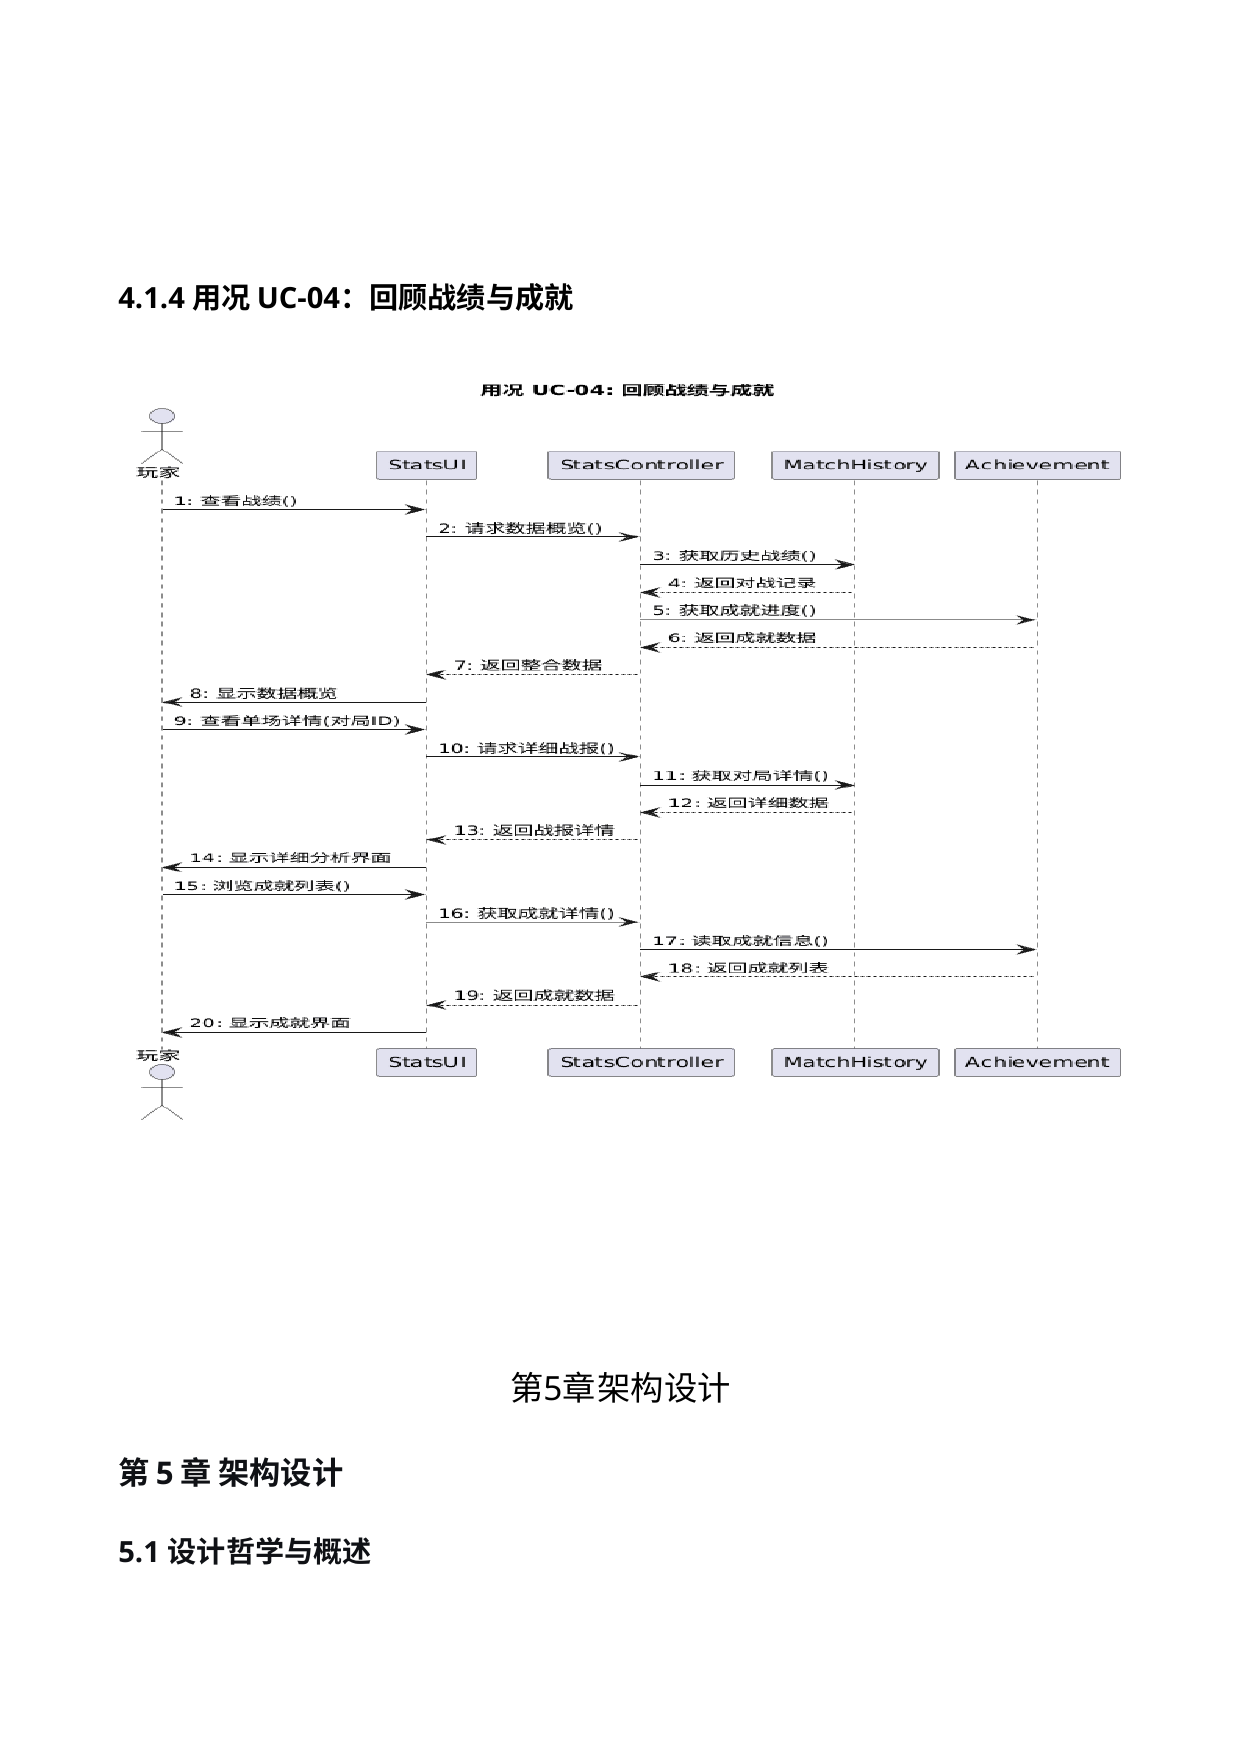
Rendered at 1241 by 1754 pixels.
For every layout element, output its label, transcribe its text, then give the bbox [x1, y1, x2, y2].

subtitle 4.1.4 用况UC-04：回顾战绩与成就 [118, 274, 1122, 317]
subtitle 架构设计 [118, 1362, 1122, 1410]
subtitle 第5章 架构设计 [118, 1448, 1122, 1493]
subtitle 5.1 设计哲学与概述 [118, 1528, 1122, 1571]
picture [129, 369, 1128, 1124]
